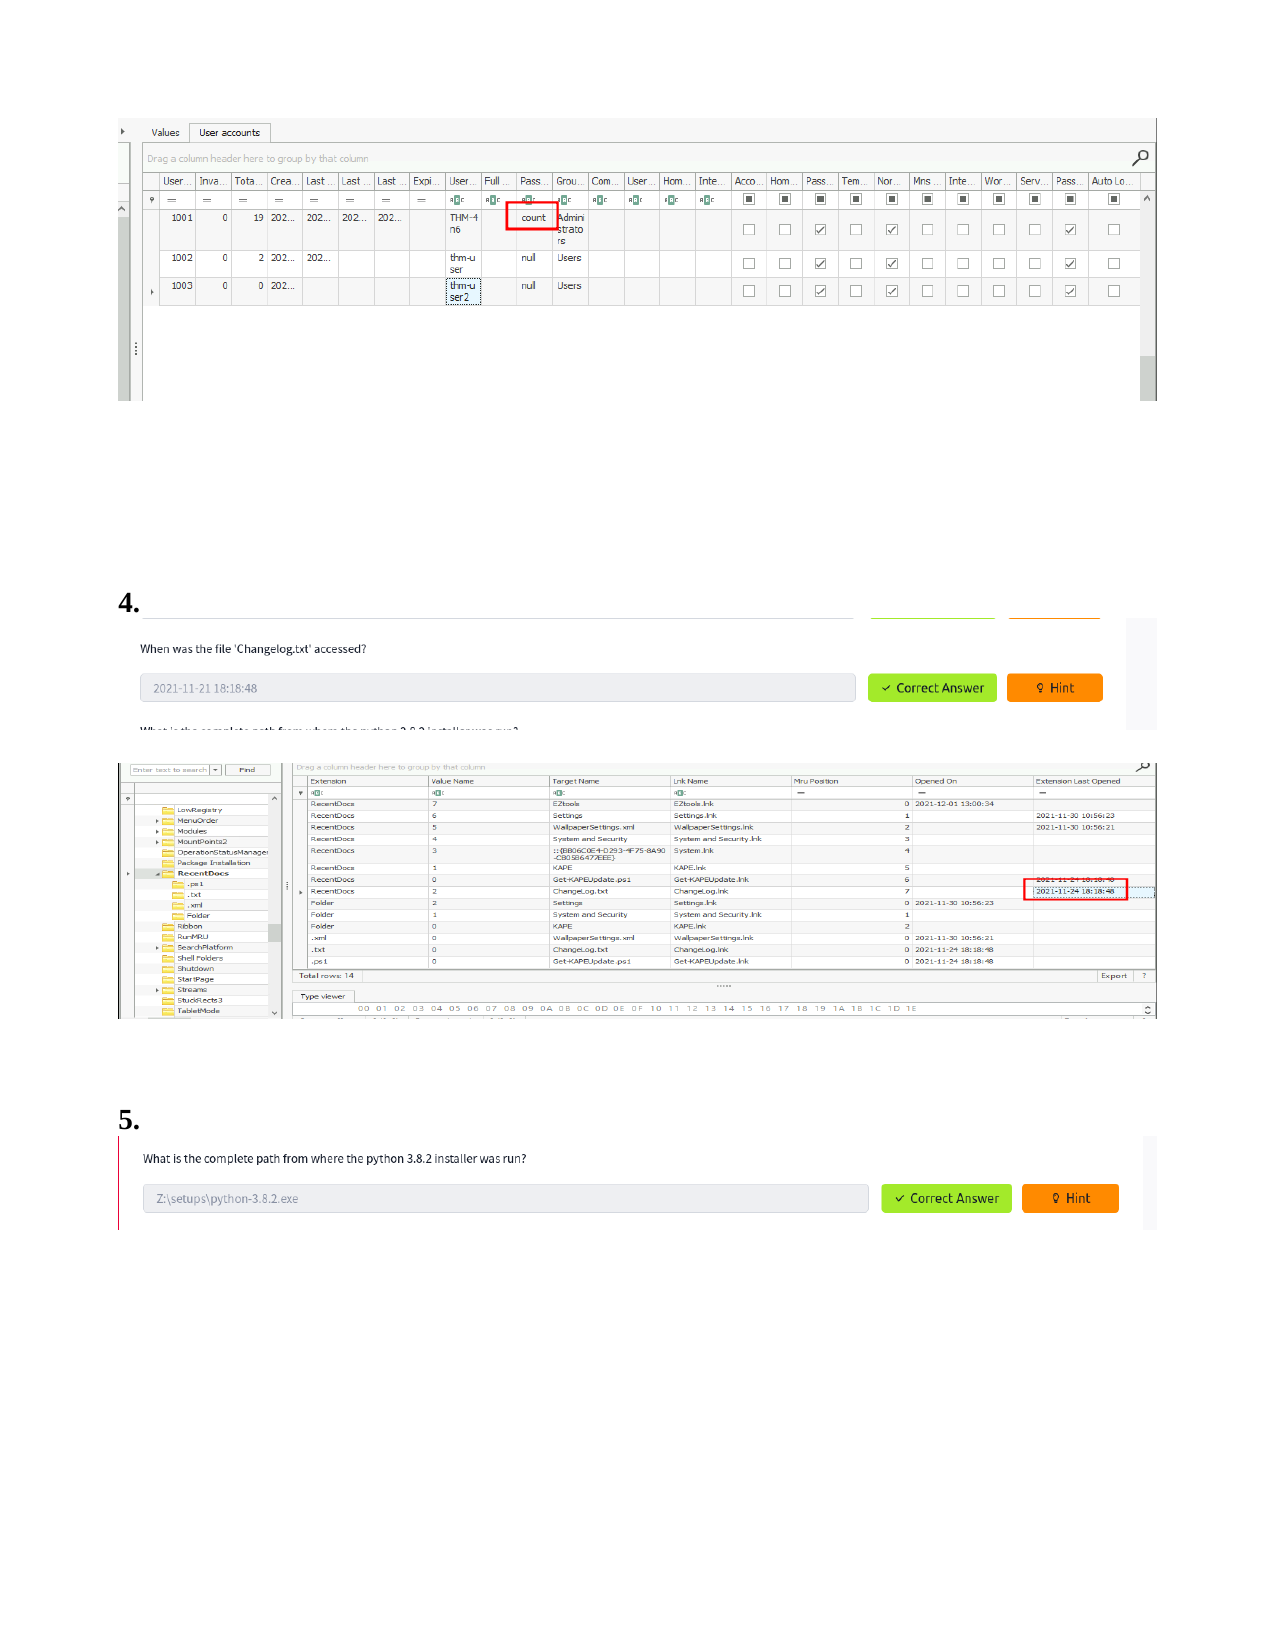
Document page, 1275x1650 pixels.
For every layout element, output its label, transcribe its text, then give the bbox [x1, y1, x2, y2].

picture [118, 118, 1157, 401]
picture [118, 618, 1157, 730]
text 4. [118, 585, 1157, 618]
text 5. [118, 1102, 1157, 1136]
picture [118, 1136, 1157, 1230]
picture [118, 763, 1157, 1019]
